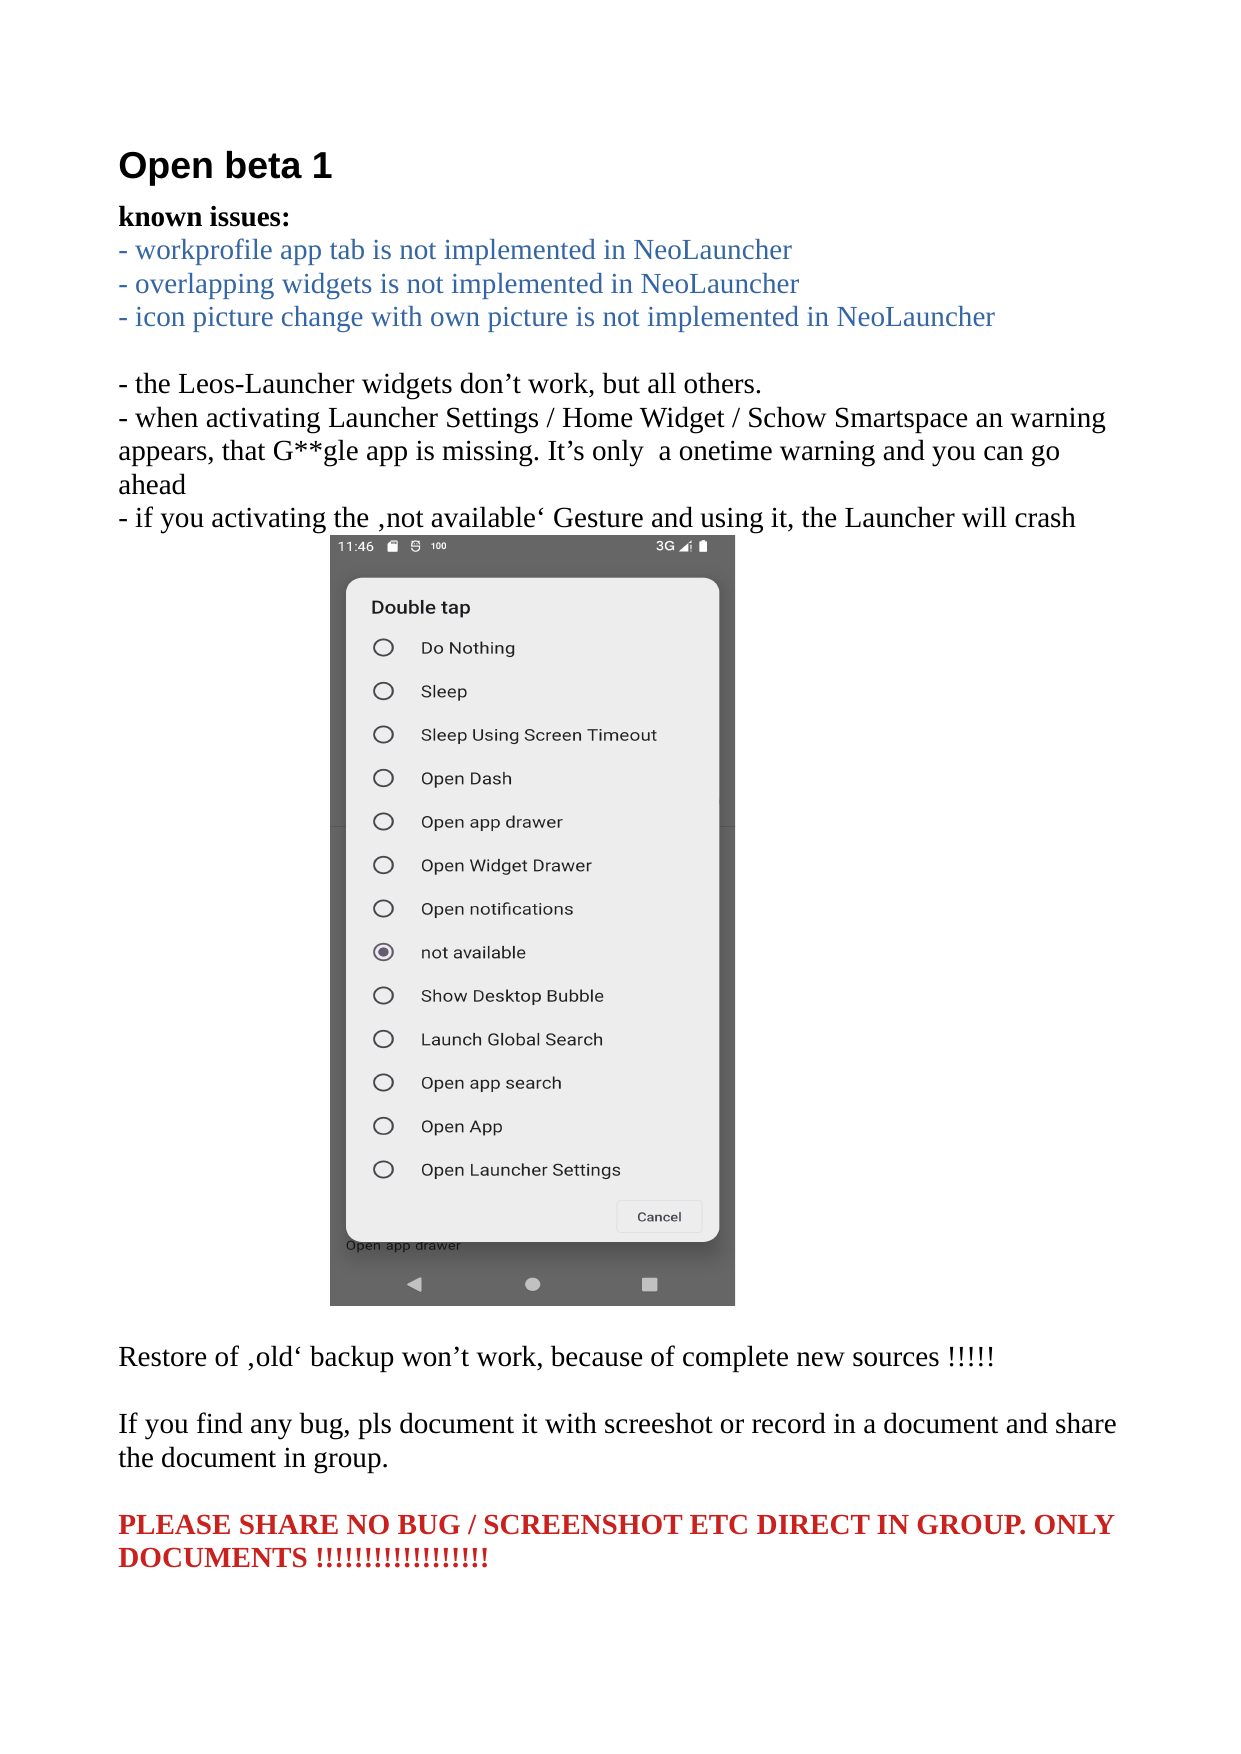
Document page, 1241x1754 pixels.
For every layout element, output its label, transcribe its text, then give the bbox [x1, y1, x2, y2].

picture [330, 535, 736, 1306]
text - workprofile app tab is not implemented in NeoLauncher [118, 232, 1122, 266]
subtitle Open beta 1 [118, 143, 1122, 186]
text If you find any bug, pls document it with screeshot or record in a document and share the document in group. [118, 1406, 1122, 1473]
text Restore of ‚old‘ backup won’t work, because of complete new sources !!!!! [118, 1339, 1122, 1373]
text known issues: [118, 199, 1122, 232]
text - when activating Launcher Settings / Home Widget / Schow Smartspace an warning appears, that G**gle app is missing. It’s only a onetime warning and you can go ahead [118, 400, 1122, 501]
text - overlapping widgets is not implemented in NeoLauncher [118, 266, 1122, 299]
text - icon picture change with own picture is not implemented in NeoLauncher [118, 299, 1122, 333]
text PLEASE SHARE NO BUG / SCREENSHOT ETC DIRECT IN GROUP. ONLY DOCUMENTS !!!!!!!!!!!!!!!!!! [118, 1507, 1122, 1574]
text - if you activating the ‚not available‘ Gesture and using it, the Launcher will crash [118, 501, 1122, 534]
text - the Leos-Launcher widgets don’t work, but all others. [118, 366, 1122, 400]
